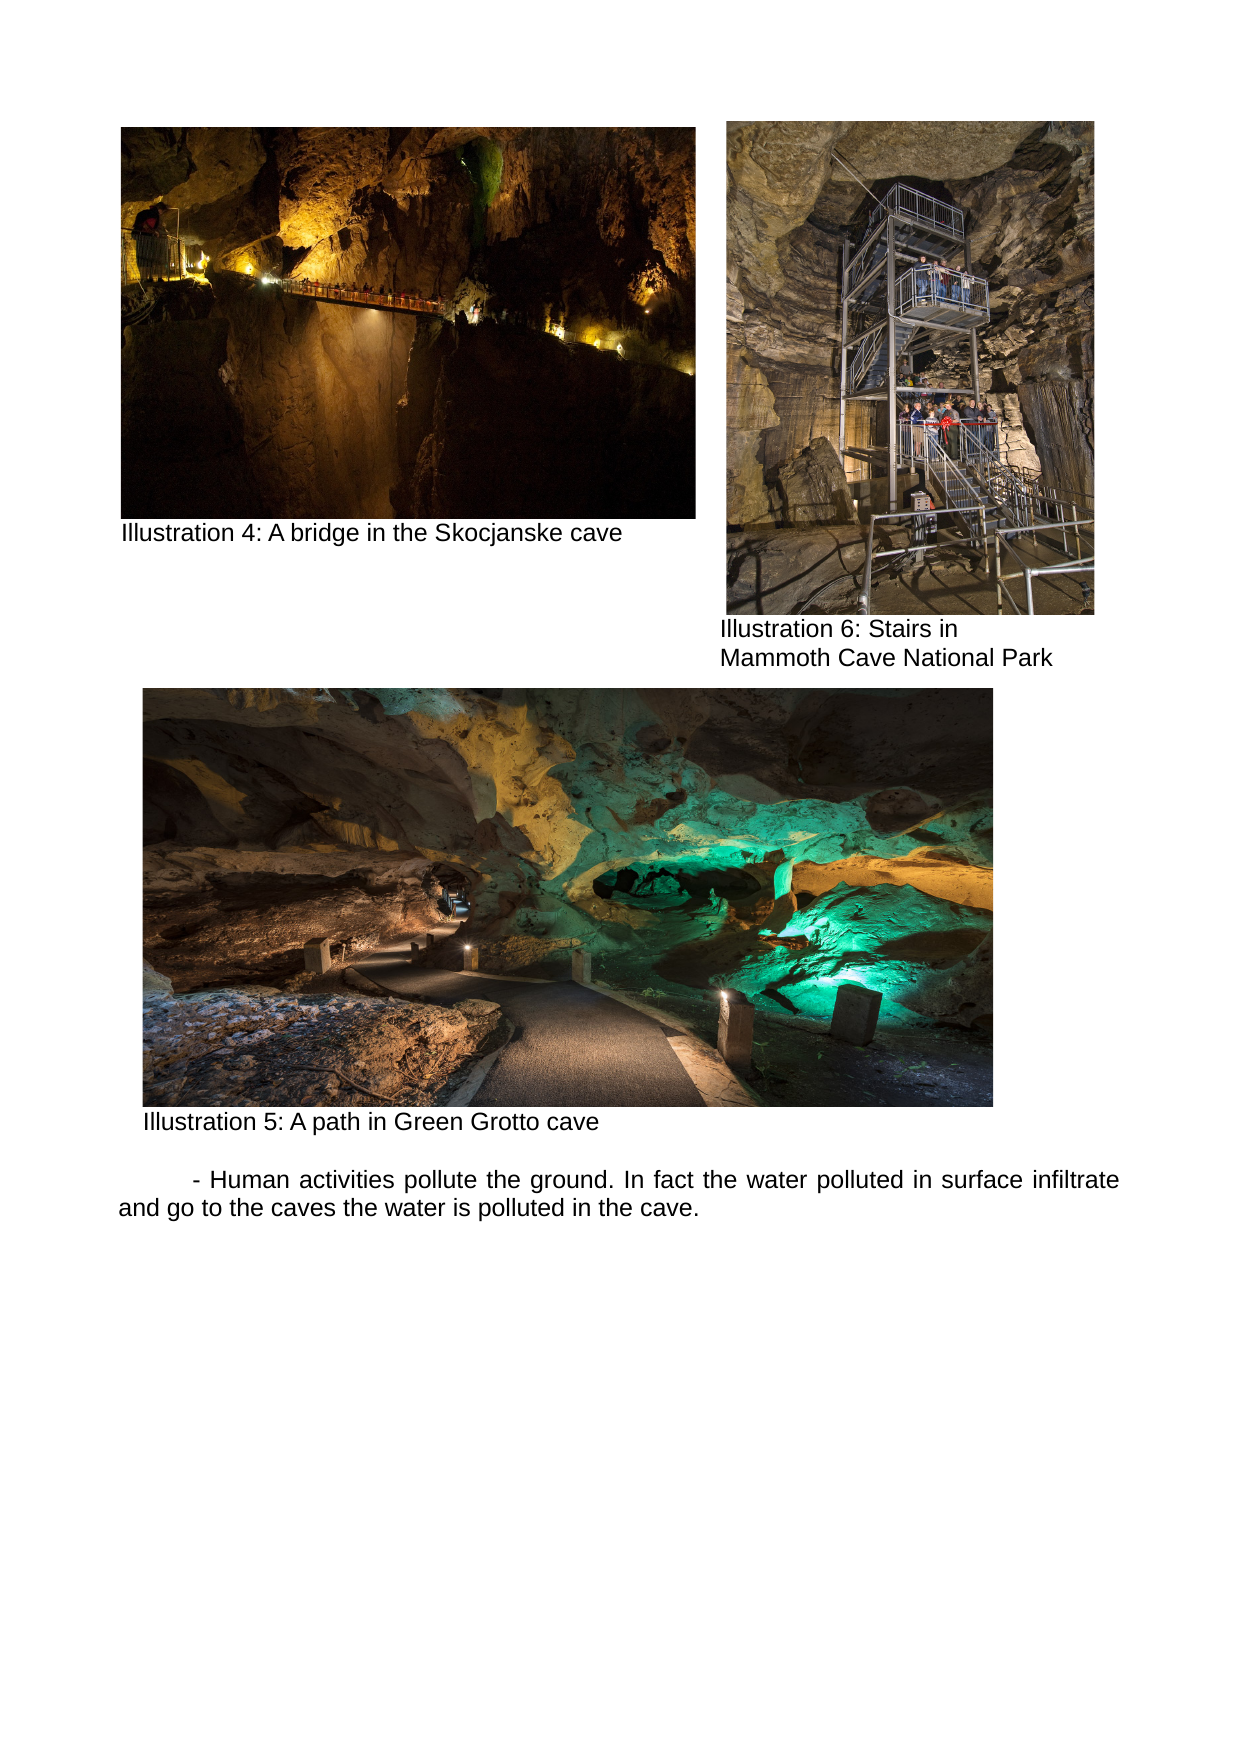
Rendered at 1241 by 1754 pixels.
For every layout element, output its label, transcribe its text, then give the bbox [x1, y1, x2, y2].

picture [726, 121, 1095, 615]
picture [120, 127, 696, 519]
text Illustration 5: A path in Green Grotto cave [143, 1107, 993, 1136]
text Illustration 4: A bridge in the Skocjanske cave [121, 519, 696, 547]
picture [142, 688, 994, 1107]
text - Human activities pollute the ground. In fact the water polluted in surface infiltrate and go to the caves the water is polluted in the cave. [118, 1164, 1122, 1222]
text Illustration 6: Stairs in Mammoth Cave National Park [719, 134, 1076, 672]
